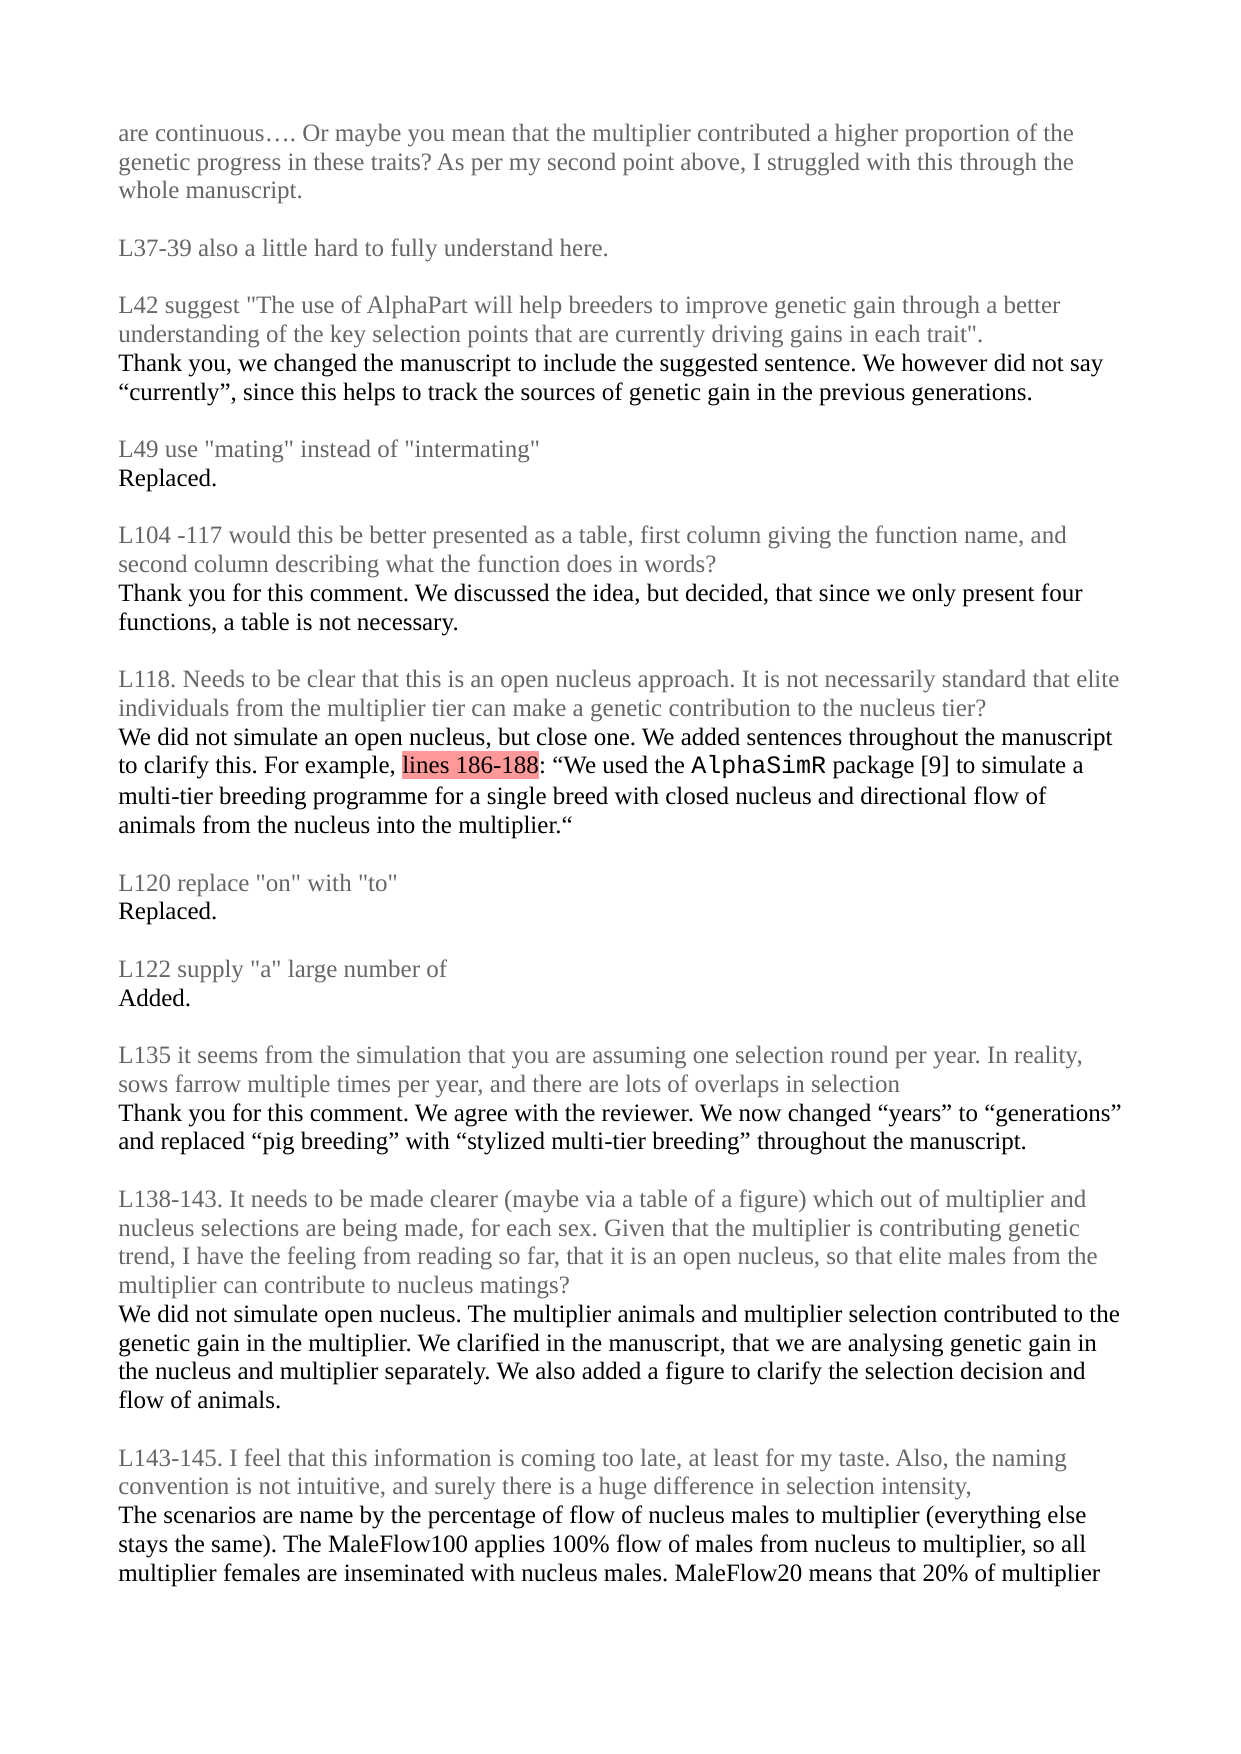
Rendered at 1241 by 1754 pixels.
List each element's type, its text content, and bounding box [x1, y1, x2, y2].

text Thank you, we changed the manuscript to include the suggested sentence. We however did not say “currently”, since this helps to track the sources of genetic gain in the previous generations. L49 use "mating" instead of "intermating" [118, 348, 1122, 463]
text Replaced. L104 -117 would this be better presented as a table, first column giving the function name, and second column describing what the function does in words? [118, 463, 1122, 578]
text Added. L135 it seems from the simulation that you are assuming one selection round per year. In reality, sows farrow multiple times per year, and there are lots of overlaps in selection [118, 983, 1122, 1098]
text Thank you for this comment. We agree with the reviewer. We now changed “years” to “generations” and replaced “pig breeding” with “stylized multi‑tier breeding” throughout the manuscript. L138-143. It needs to be made clearer (maybe via a table of a figure) which out of multiplier and nucleus selections are being made, for each sex. Given that the multiplier is contributing genetic trend, I have the feeling from reading so far, that it is an open nucleus, so that elite males from the multiplier can contribute to nucleus matings? [118, 1098, 1122, 1299]
text are continuous…. Or maybe you mean that the multiplier contributed a higher proportion of the genetic progress in these traits? As per my second point above, I struggled with this through the whole manuscript. L37-39 also a little hard to fully understand here. L42 suggest "The use of AlphaPart will help breeders to improve genetic gain through a better understanding of the key selection points that are currently driving gains in each trait". [118, 118, 1122, 348]
text Replaced. L122 supply "a" large number of [118, 896, 1122, 983]
text We did not simulate an open nucleus, but close one. We added sentences throughout the manuscript to clarify this. For example, lines 186-188: “We used the AlphaSimR package [9] to simulate a multi‑tier breeding programme for a single breed with closed nucleus and directional flow of animals from the nucleus into the multiplier.“ L120 replace "on" with "to" [118, 722, 1122, 896]
text The scenarios are name by the percentage of flow of nucleus males to multiplier (everything else stays the same). The MaleFlow100 applies 100% flow of males from nucleus to multiplier, so all multiplier females are inseminated with nucleus males. MaleFlow20 means that 20% of multiplier [118, 1500, 1122, 1586]
text Thank you for this comment. We discussed the idea, but decided, that since we only present four functions, a table is not necessary. L118. Needs to be clear that this is an open nucleus approach. It is not necessarily standard that elite individuals from the multiplier tier can make a genetic contribution to the nucleus tier? [118, 578, 1122, 722]
text We did not simulate open nucleus. The multiplier animals and multiplier selection contributed to the genetic gain in the multiplier. We clarified in the manuscript, that we are analysing genetic gain in the nucleus and multiplier separately. We also added a figure to clarify the selection decision and flow of animals. L143-145. I feel that this information is coming too late, at least for my taste. Also, the naming convention is not intuitive, and surely there is a huge difference in selection intensity, [118, 1299, 1122, 1500]
